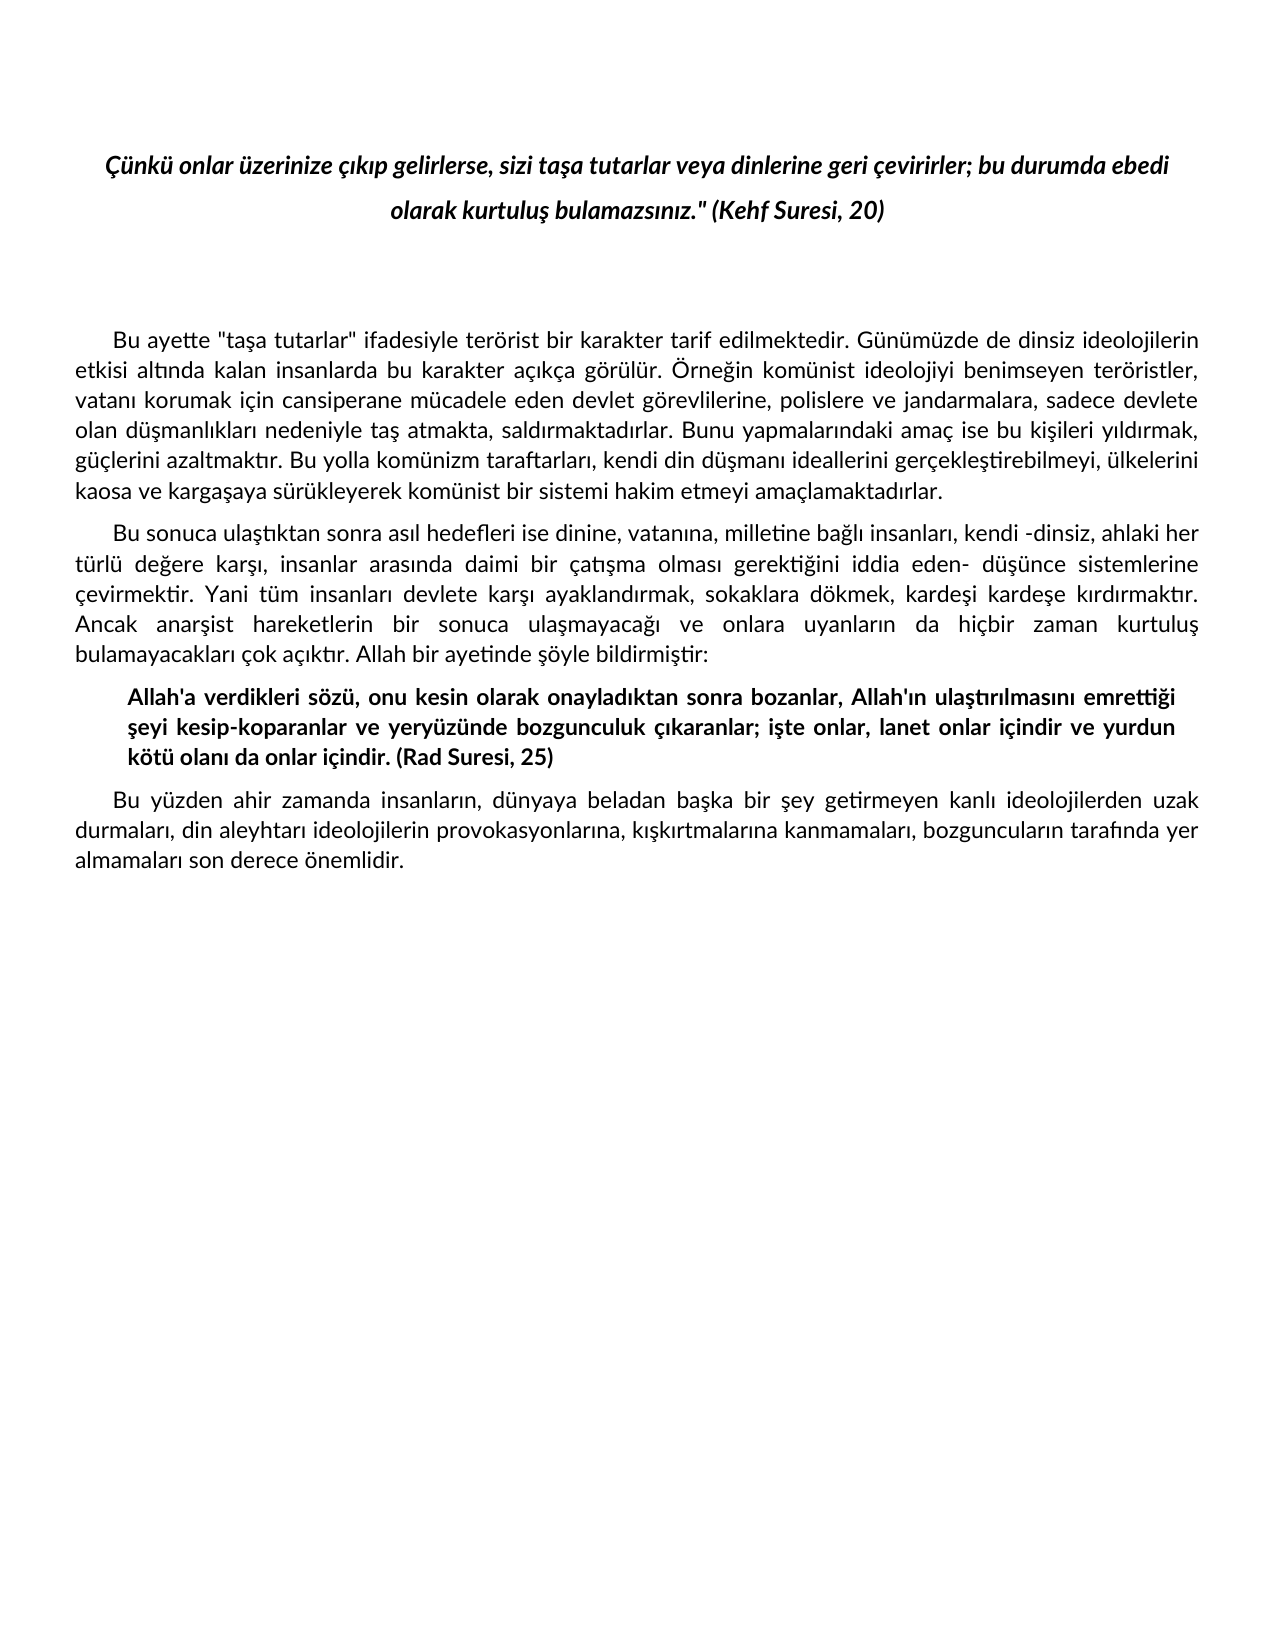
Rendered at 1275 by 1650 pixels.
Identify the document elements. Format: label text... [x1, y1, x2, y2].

text Çünkü onlar üzerinize çıkıp gelirlerse, sizi taşa tutarlar veya dinlerine geri çevirirler; bu durumda ebedi olarak kurtuluş bulamazsınız." (Kehf Suresi, 20) [75, 150, 1200, 225]
text Bu yüzden ahir zamanda insanların, dünyaya beladan başka bir şey getirmeyen kanlı ideolojilerden uzak durmaları, din aleyhtarı ideolojilerin provokasyonlarına, kışkırtmalarına kanmamaları, bozguncuların tarafında yer almamaları son derece önemlidir. [75, 786, 1200, 874]
text Bu ayette "taşa tutarlar" ifadesiyle terörist bir karakter tarif edilmektedir. Günümüzde de dinsiz ideolojilerin etkisi altında kalan insanlarda bu karakter açıkça görülür. Örneğin komünist ideolojiyi benimseyen teröristler, vatanı korumak için cansiperane mücadele eden devlet görevlilerine, polislere ve jandarmalara, sadece devlete olan düşmanlıkları nedeniyle taş atmakta, saldırmaktadırlar. Bunu yapmalarındaki amaç ise bu kişileri yıldırmak, güçlerini azaltmaktır. Bu yolla komünizm taraftarları, kendi din düşmanı ideallerini gerçekleştirebilmeyi, ülkelerini kaosa ve kargaşaya sürükleyerek komünist bir sistemi hakim etmeyi amaçlamaktadırlar. [75, 325, 1200, 504]
text Allah'a verdikleri sözü, onu kesin olarak onayladıktan sonra bozanlar, Allah'ın ulaştırılmasını emrettiği şeyi kesip-koparanlar ve yeryüzünde bozgunculuk çıkaranlar; işte onlar, lanet onlar içindir ve yurdun kötü olanı da onlar içindir. (Rad Suresi, 25) [127, 683, 1177, 771]
text Bu sonuca ulaştıktan sonra asıl hedefleri ise dinine, vatanına, milletine bağlı insanları, kendi -dinsiz, ahlaki her türlü değere karşı, insanlar arasında daimi bir çatışma olması gerektiğini iddia eden- düşünce sistemlerine çevirmektir. Yani tüm insanları devlete karşı ayaklandırmak, sokaklara dökmek, kardeşi kardeşe kırdırmaktır. Ancak anarşist hareketlerin bir sonuca ulaşmayacağı ve onlara uyanların da hiçbir zaman kurtuluş bulamayacakları çok açıktır. Allah bir ayetinde şöyle bildirmiştir: [75, 519, 1200, 667]
